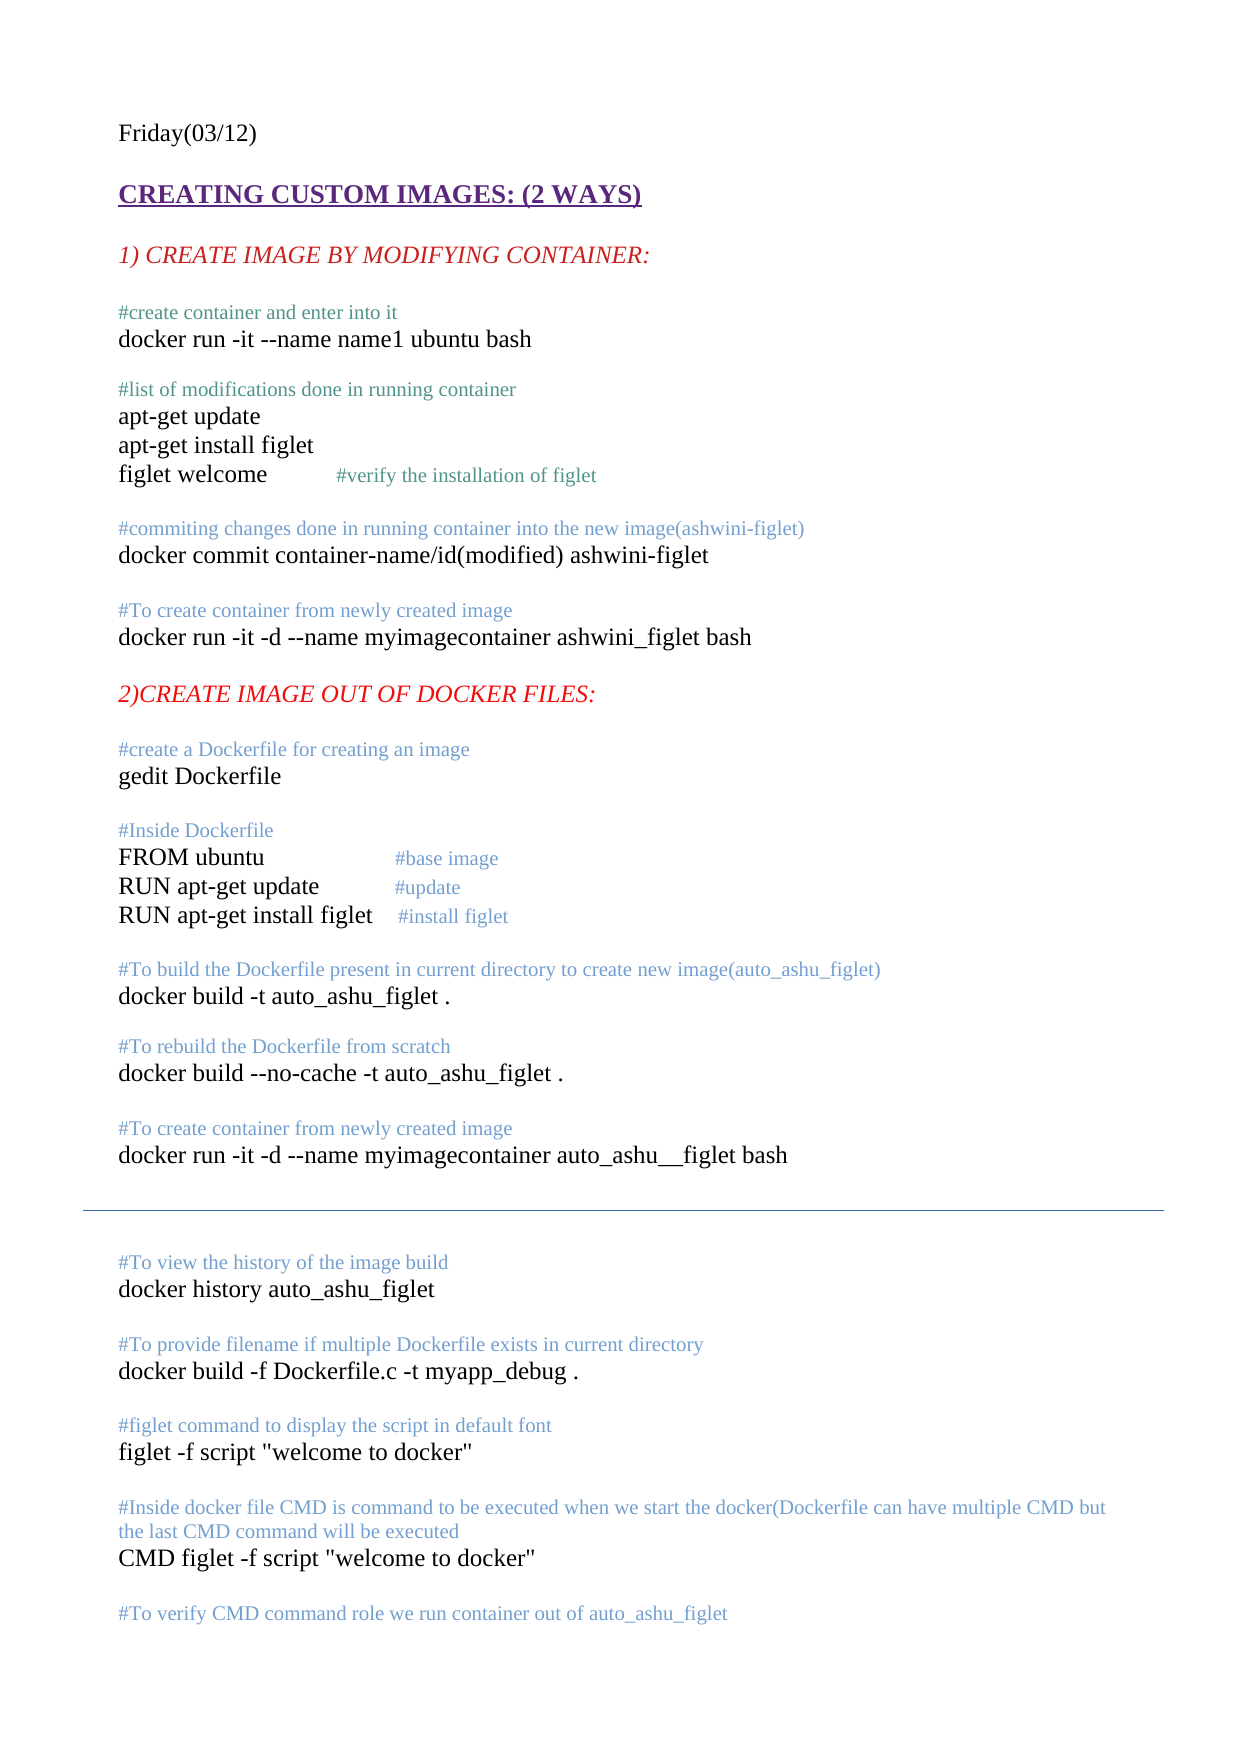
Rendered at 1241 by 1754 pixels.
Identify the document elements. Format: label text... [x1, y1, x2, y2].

text #To rebuild the Dockerfile from scratch [118, 1034, 1122, 1058]
text #To provide filename if multiple Dockerfile exists in current directory [118, 1332, 1122, 1356]
text RUN apt-get update #update [118, 871, 1122, 900]
text FROM ubuntu #base image [118, 842, 1122, 871]
text #list of modifications done in running container [118, 377, 1122, 401]
text #Inside docker file CMD is command to be executed when we start the docker(Dockerfile can have multiple CMD but the last CMD command will be executed [118, 1495, 1122, 1543]
text #To verify CMD command role we run container out of auto_ashu_figlet [118, 1601, 1122, 1624]
text #figlet command to display the script in default font [118, 1413, 1122, 1437]
text apt-get update [118, 401, 1122, 430]
text docker commit container-name/id(modified) ashwini-figlet [118, 540, 1122, 569]
text figlet -f script "welcome to docker" [118, 1437, 1122, 1466]
text #To build the Dockerfile present in current directory to create new image(auto_ashu_figlet) [118, 957, 1122, 981]
text figlet welcome #verify the installation of figlet [118, 459, 1122, 487]
text docker build -f Dockerfile.c -t myapp_debug . [118, 1356, 1122, 1384]
text Friday(03/12) [118, 118, 1122, 147]
text CREATING CUSTOM IMAGES: (2 WAYS) [118, 178, 1122, 209]
text 2)CREATE IMAGE OUT OF DOCKER FILES: [118, 679, 1122, 708]
text #create a Dockerfile for creating an image [118, 737, 1122, 761]
text #Inside Dockerfile [118, 818, 1122, 842]
text RUN apt-get install figlet #install figlet [118, 900, 1122, 929]
text #commiting changes done in running container into the new image(ashwini-figlet) [118, 516, 1122, 540]
text #create container and enter into it [118, 300, 1122, 324]
text #To view the history of the image build [118, 1250, 1122, 1274]
text #To create container from newly created image [118, 1116, 1122, 1140]
text 1) CREATE IMAGE BY MODIFYING CONTAINER: [118, 240, 1122, 269]
text docker run -it -d --name myimagecontainer ashwini_figlet bash [118, 622, 1122, 651]
text apt-get install figlet [118, 430, 1122, 459]
text docker build --no-cache -t auto_ashu_figlet . [118, 1058, 1122, 1087]
text docker run -it --name name1 ubuntu bash [118, 324, 1122, 353]
text #To create container from newly created image [118, 598, 1122, 622]
text CMD figlet -f script "welcome to docker" [118, 1543, 1122, 1572]
text docker history auto_ashu_figlet [118, 1274, 1122, 1303]
text docker build -t auto_ashu_figlet . [118, 981, 1122, 1010]
text docker run -it -d --name myimagecontainer auto_ashu__figlet bash [118, 1140, 1122, 1169]
text gedit Dockerfile [118, 761, 1122, 789]
